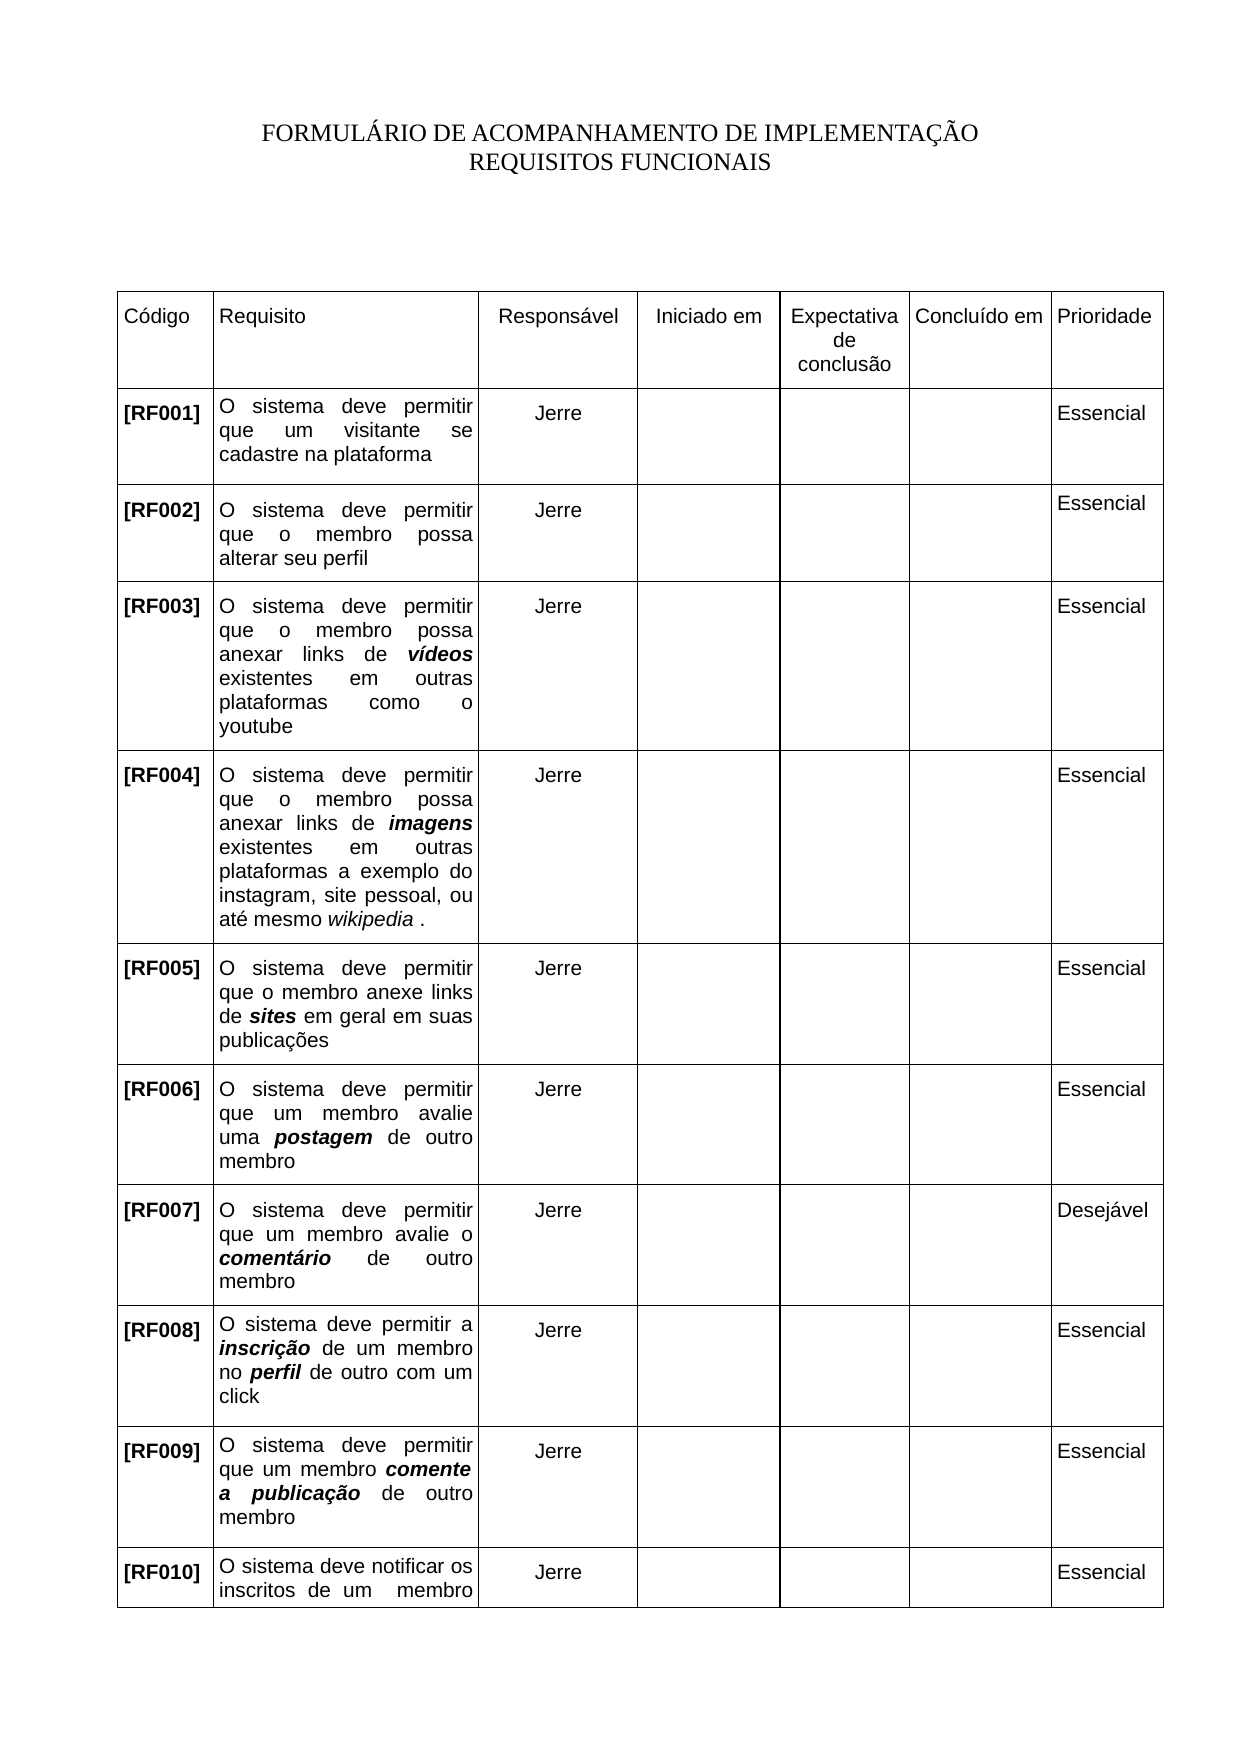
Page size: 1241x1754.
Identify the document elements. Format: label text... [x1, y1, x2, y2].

table_cell Jerre [479, 751, 637, 943]
table_cell [910, 1065, 1051, 1184]
table_cell [638, 1548, 779, 1607]
table_cell [910, 944, 1051, 1063]
table_cell O sistema deve permitir que um visitante se cadastre na plataforma [214, 389, 478, 484]
table_header Responsável [479, 292, 637, 387]
table_header Prioridade [1052, 292, 1163, 387]
table_cell O sistema deve permitir a inscrição de um membro no perfil de outro com um click [214, 1306, 478, 1426]
table_cell [781, 582, 909, 750]
table_cell Essencial [1052, 1548, 1163, 1607]
table_cell [781, 1427, 909, 1547]
table_cell O sistema deve permitir que um membro avalie uma postagem de outro membro [214, 1065, 478, 1184]
table_cell [781, 751, 909, 943]
table_cell [781, 1185, 909, 1305]
table_cell [781, 1065, 909, 1184]
table_cell [781, 389, 909, 484]
table_cell [910, 751, 1051, 943]
table_cell [638, 389, 779, 484]
text FORMULÁRIO DE ACOMPANHAMENTO DE IMPLEMENTAÇÃO [118, 118, 1122, 147]
table_cell [910, 1306, 1051, 1426]
table_cell [RF003] [118, 582, 213, 750]
table_cell Essencial [1052, 485, 1163, 581]
table_cell [638, 944, 779, 1063]
table_cell [RF001] [118, 389, 213, 484]
table_cell O sistema deve permitir que o membro possa alterar seu perfil [214, 485, 478, 581]
table_cell [910, 1427, 1051, 1547]
table_cell [RF009] [118, 1427, 213, 1547]
table_cell [638, 1065, 779, 1184]
table_cell [781, 1548, 909, 1607]
table_header Requisito [214, 292, 478, 387]
table_cell Essencial [1052, 1306, 1163, 1426]
table_cell [RF006] [118, 1065, 213, 1184]
table_cell Essencial [1052, 751, 1163, 943]
table_header Concluído em [910, 292, 1051, 387]
table_cell [910, 582, 1051, 750]
table_cell [781, 944, 909, 1063]
table_cell Essencial [1052, 1065, 1163, 1184]
table_header Expectativa de conclusão [781, 292, 909, 387]
table_cell O sistema deve permitir que o membro anexe links de sites em geral em suas publicações [214, 944, 478, 1063]
table_cell Desejável [1052, 1185, 1163, 1305]
table_cell [RF005] [118, 944, 213, 1063]
table_cell [910, 485, 1051, 581]
table_header Código [118, 292, 213, 387]
table_cell Essencial [1052, 1427, 1163, 1547]
table_cell Jerre [479, 485, 637, 581]
table_cell O sistema deve permitir que o membro possa anexar links de vídeos existentes em outras plataformas como o youtube [214, 582, 478, 750]
table_cell [781, 485, 909, 581]
table_cell O sistema deve permitir que o membro possa anexar links de imagens existentes em outras plataformas a exemplo do instagram, site pessoal, ou até mesmo wikipedia . [214, 751, 478, 943]
table_cell [781, 1306, 909, 1426]
table_cell [RF008] [118, 1306, 213, 1426]
table_cell O sistema deve permitir que um membro comente a publicação de outro membro [214, 1427, 478, 1547]
table_cell Essencial [1052, 944, 1163, 1063]
table_cell Jerre [479, 1306, 637, 1426]
table_cell [638, 1427, 779, 1547]
table_cell [RF010] [118, 1548, 213, 1607]
table_cell Jerre [479, 1427, 637, 1547]
table_cell [RF007] [118, 1185, 213, 1305]
table_cell Jerre [479, 1065, 637, 1184]
table_cell O sistema deve permitir que um membro avalie o comentário de outro membro [214, 1185, 478, 1305]
table_cell Jerre [479, 944, 637, 1063]
table_cell Jerre [479, 1185, 637, 1305]
table_cell [638, 485, 779, 581]
table_cell [638, 1306, 779, 1426]
table_cell [RF004] [118, 751, 213, 943]
table_cell Jerre [479, 389, 637, 484]
table_cell Essencial [1052, 582, 1163, 750]
table_cell Essencial [1052, 389, 1163, 484]
table_cell [RF002] [118, 485, 213, 581]
table_cell Jerre [479, 582, 637, 750]
table_cell [910, 1185, 1051, 1305]
table_cell Jerre [479, 1548, 637, 1607]
table_cell [910, 389, 1051, 484]
table_cell [910, 1548, 1051, 1607]
table_cell [638, 751, 779, 943]
text REQUISITOS FUNCIONAIS [118, 147, 1122, 176]
table_cell [638, 1185, 779, 1305]
table_cell O sistema deve notificar os inscritos de um membro [214, 1548, 478, 1607]
table_cell [638, 582, 779, 750]
table_header Iniciado em [638, 292, 779, 387]
